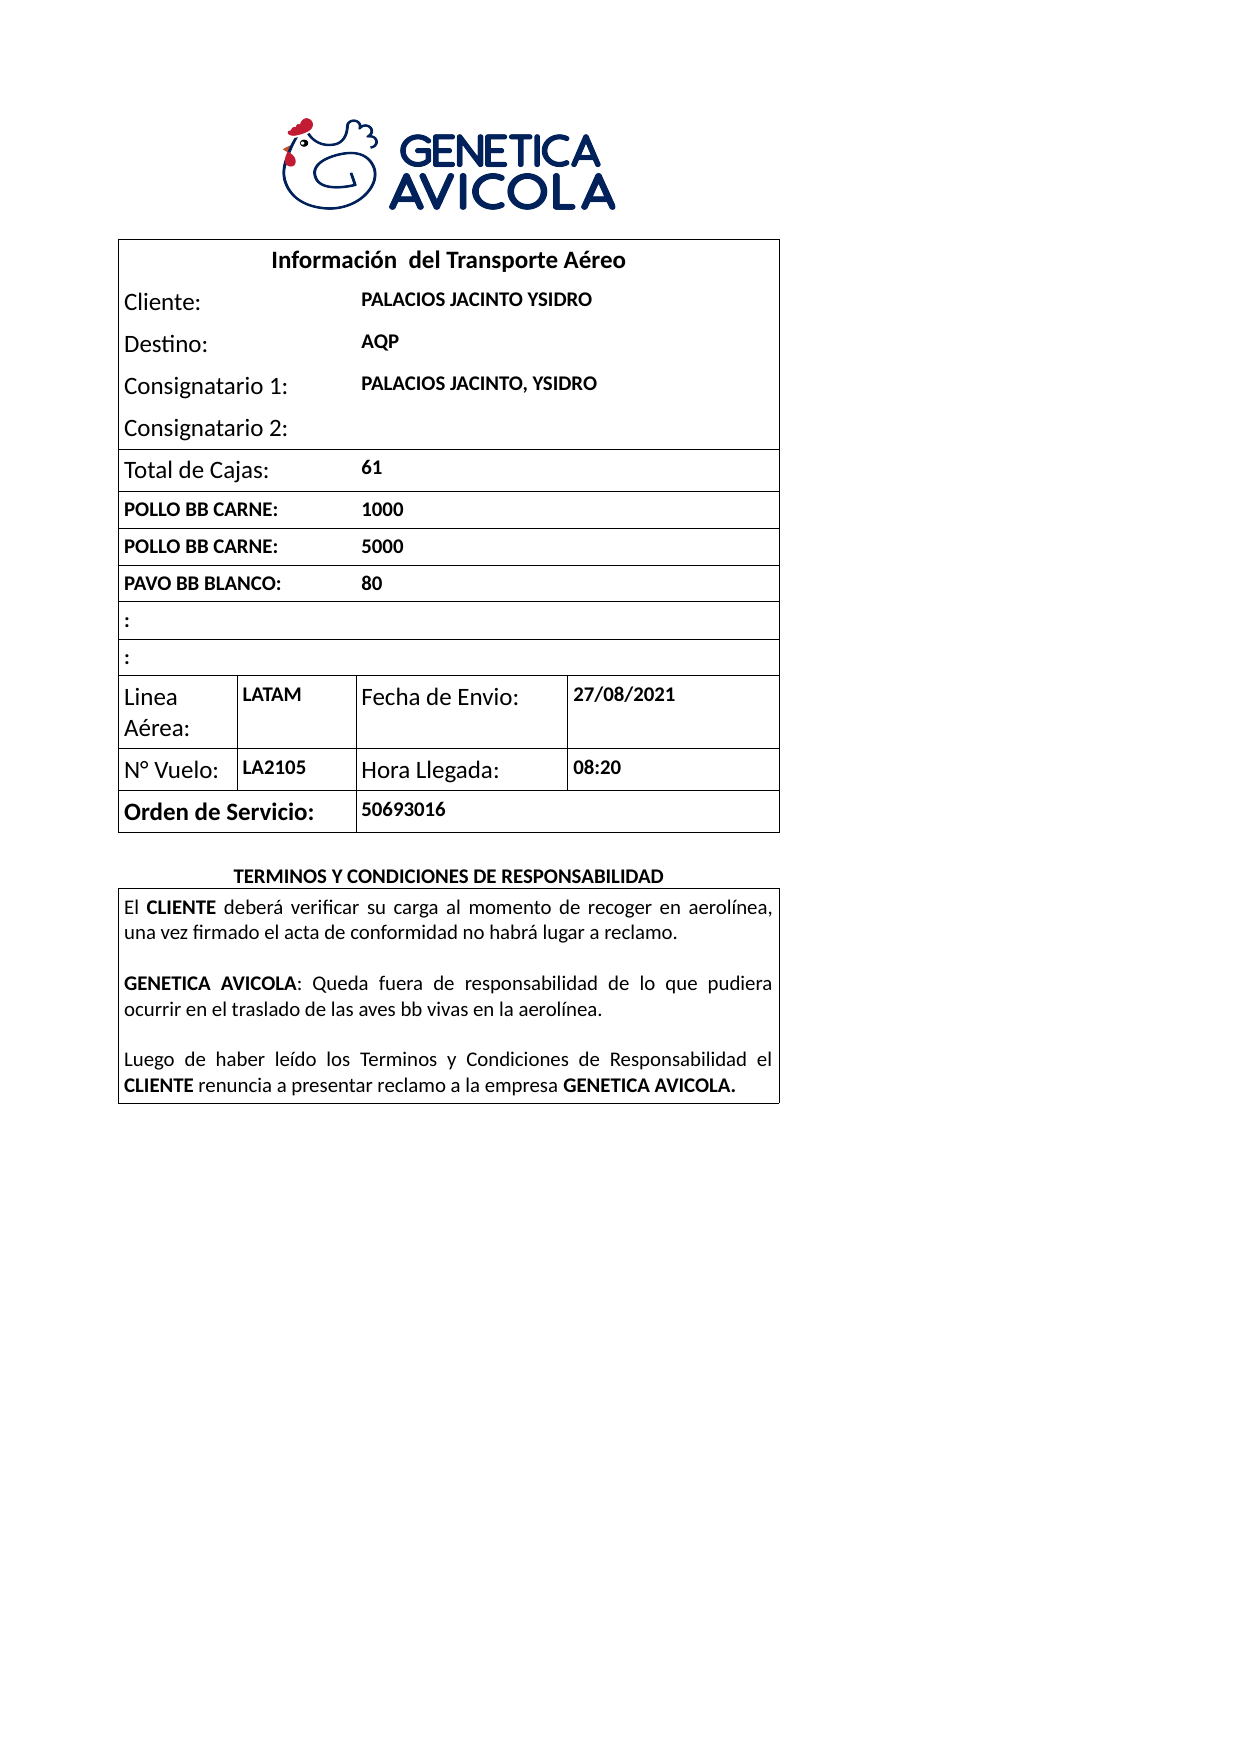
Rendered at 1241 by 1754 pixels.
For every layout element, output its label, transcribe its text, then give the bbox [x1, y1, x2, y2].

table_cell 08:20 [568, 749, 779, 790]
table_cell Linea Aérea: [119, 676, 237, 748]
table_cell 27/08/2021 [568, 676, 779, 748]
table_cell 50693016 [357, 791, 779, 832]
picture [282, 118, 616, 210]
table_cell Destino: [119, 323, 356, 364]
table_cell 1000 [356, 492, 779, 527]
table_cell POLLO BB CARNE: [119, 529, 356, 564]
table_cell 80 [356, 566, 779, 601]
table_header Información del Transporte Aéreo [119, 240, 779, 281]
table_cell [356, 602, 779, 638]
table_cell [356, 406, 779, 448]
table_cell Hora Llegada: [357, 749, 567, 790]
table_cell LA2105 [238, 749, 356, 790]
table_cell N° Vuelo: [119, 749, 237, 790]
table_cell Cliente: [119, 281, 356, 322]
table_cell Consignatario 1: [119, 365, 356, 406]
table_cell : [119, 602, 356, 638]
table_cell PAVO BB BLANCO: [119, 566, 356, 601]
table_cell [356, 640, 779, 675]
table_cell Consignatario 2: [119, 406, 356, 448]
table_cell 5000 [356, 529, 779, 564]
table_cell Orden de Servicio: [119, 791, 356, 832]
table_cell POLLO BB CARNE: [119, 492, 356, 527]
table_cell : [119, 640, 356, 675]
table_cell Total de Cajas: [119, 450, 356, 491]
table_cell 61 [356, 450, 779, 491]
table_cell PALACIOS JACINTO YSIDRO [356, 281, 779, 322]
table_cell Fecha de Envio: [357, 676, 567, 748]
table_cell LATAM [238, 676, 356, 748]
table_cell AQP [356, 323, 779, 364]
table_cell PALACIOS JACINTO, YSIDRO [356, 365, 779, 406]
table_cell El CLIENTE deberá verificar su carga al momento de recoger en aerolínea, una vez firmado el acta de conformidad no habrá lugar a reclamo. GENETICA AVICOLA: Queda fuera de responsabilidad de lo que pudiera ocurrir en el traslado de las aves bb vivas en la aerolínea. Luego de haber leído los Terminos y Condiciones de Responsabilidad el CLIENTE renuncia a presentar reclamo a la empresa GENETICA AVICOLA. [119, 889, 779, 1103]
table_cell TERMINOS Y CONDICIONES DE RESPONSABILIDAD [118, 833, 779, 888]
